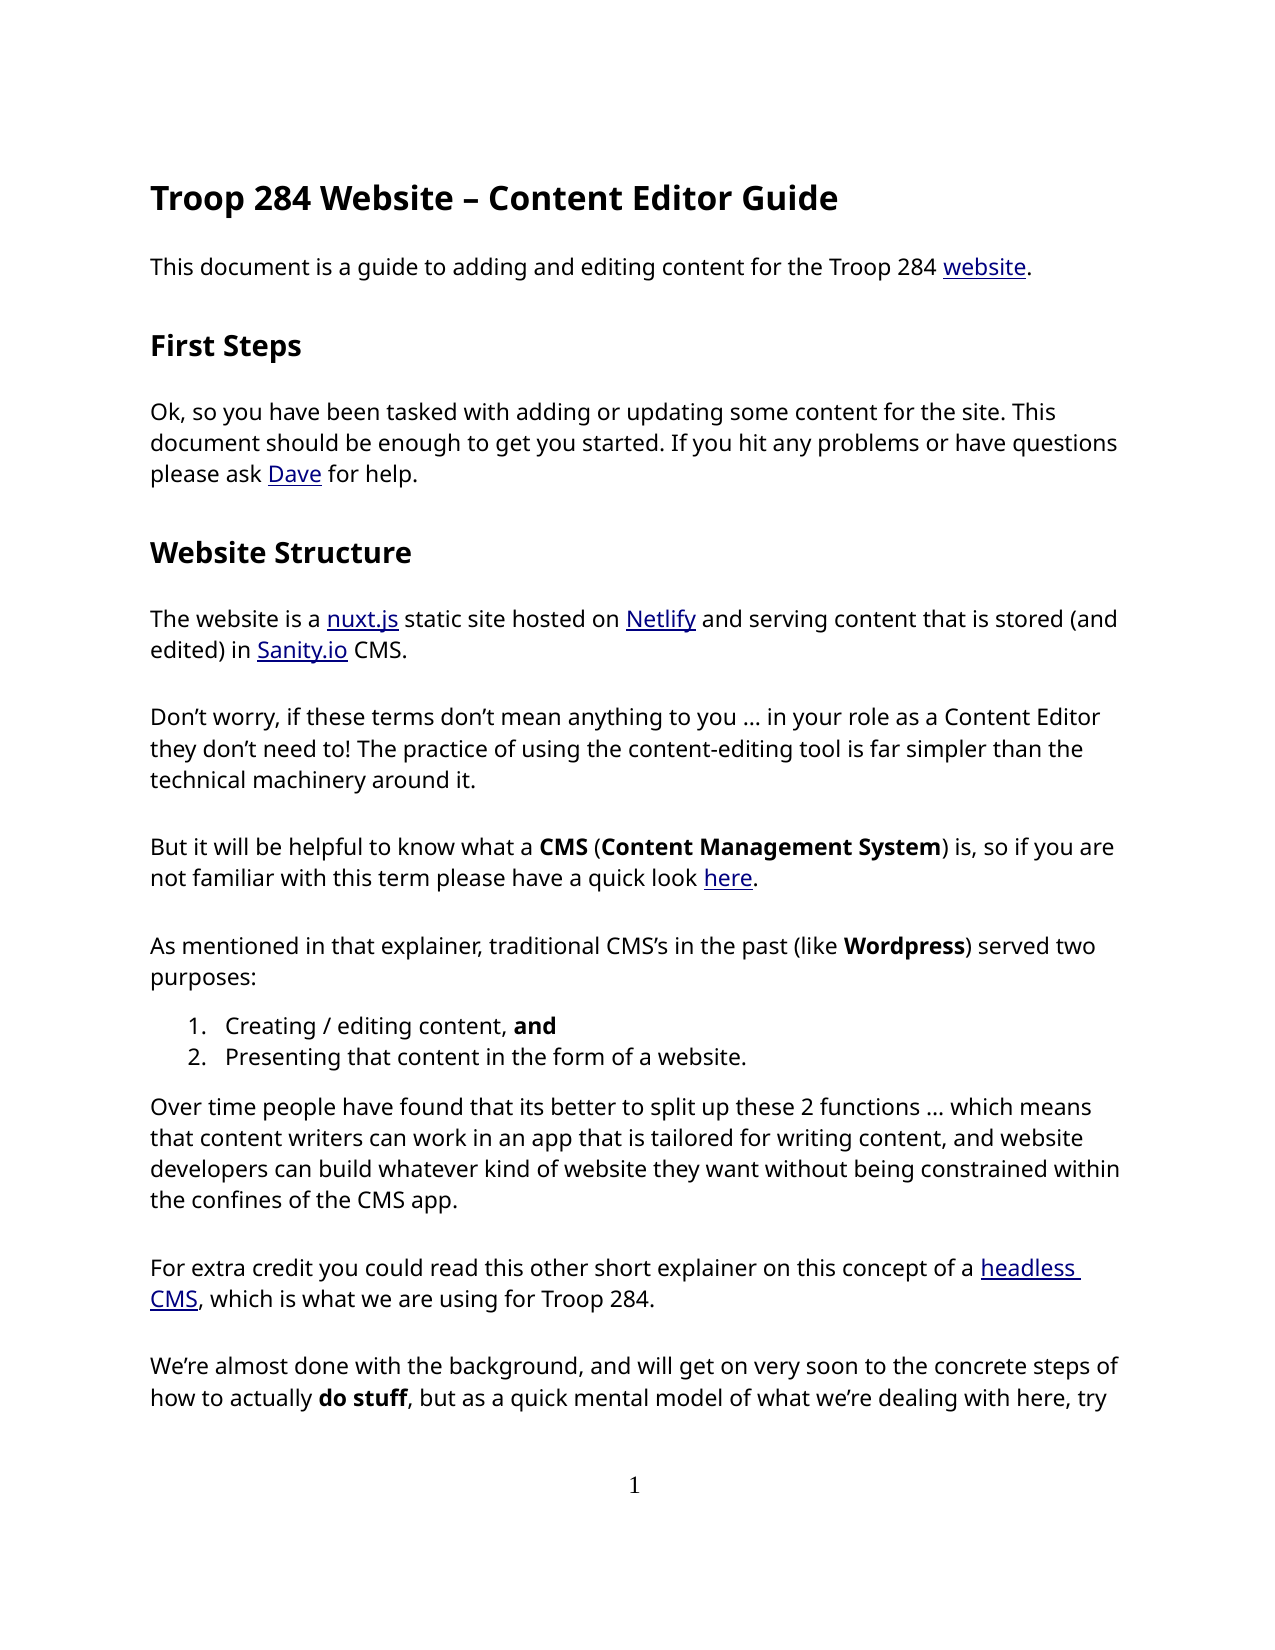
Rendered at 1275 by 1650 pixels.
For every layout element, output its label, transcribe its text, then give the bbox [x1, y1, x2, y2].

list Creating / editing content, and [187, 1010, 1125, 1041]
subtitle First Steps [150, 326, 1125, 365]
subtitle Website Structure [150, 532, 1125, 572]
text But it will be helpful to know what a CMS (Content Management System) is, so if you are not familiar with this term please have a quick look here. [150, 831, 1125, 893]
list Presenting that content in the form of a website. [187, 1041, 1125, 1073]
text The website is a nuxt.js static site hosted on Netlify and serving content that is stored (and edited) in Sanity.io CMS. [150, 603, 1125, 665]
text Over time people have found that its better to split up these 2 functions … which means that content writers can work in an app that is tailored for writing content, and website developers can build whatever kind of website they want without being constrained within the confines of the CMS app. [150, 1091, 1125, 1216]
text As mentioned in that explainer, traditional CMS’s in the past (like Wordpress) served two purposes: [150, 929, 1125, 992]
text Don’t worry, if these terms don’t mean anything to you … in your role as a Content Editor they don’t need to! The practice of using the content-editing tool is far simpler than the technical machinery around it. [150, 701, 1125, 795]
text For extra credit you could read this other short explainer on this concept of a headless CMS, which is what we are using for Troop 284. [150, 1252, 1125, 1314]
subtitle Troop 284 Website – Content Editor Guide [150, 175, 1125, 221]
text We’re almost done with the background, and will get on very soon to the concrete steps of how to actually do stuff, but as a quick mental model of what we’re dealing with here, try [150, 1350, 1125, 1413]
text Ok, so you have been tasked with adding or updating some content for the site. This document should be enough to get you started. If you hit any problems or have questions please ask Dave for help. [150, 396, 1125, 489]
text This document is a guide to adding and editing content for the Troop 284 website. [150, 251, 1125, 282]
